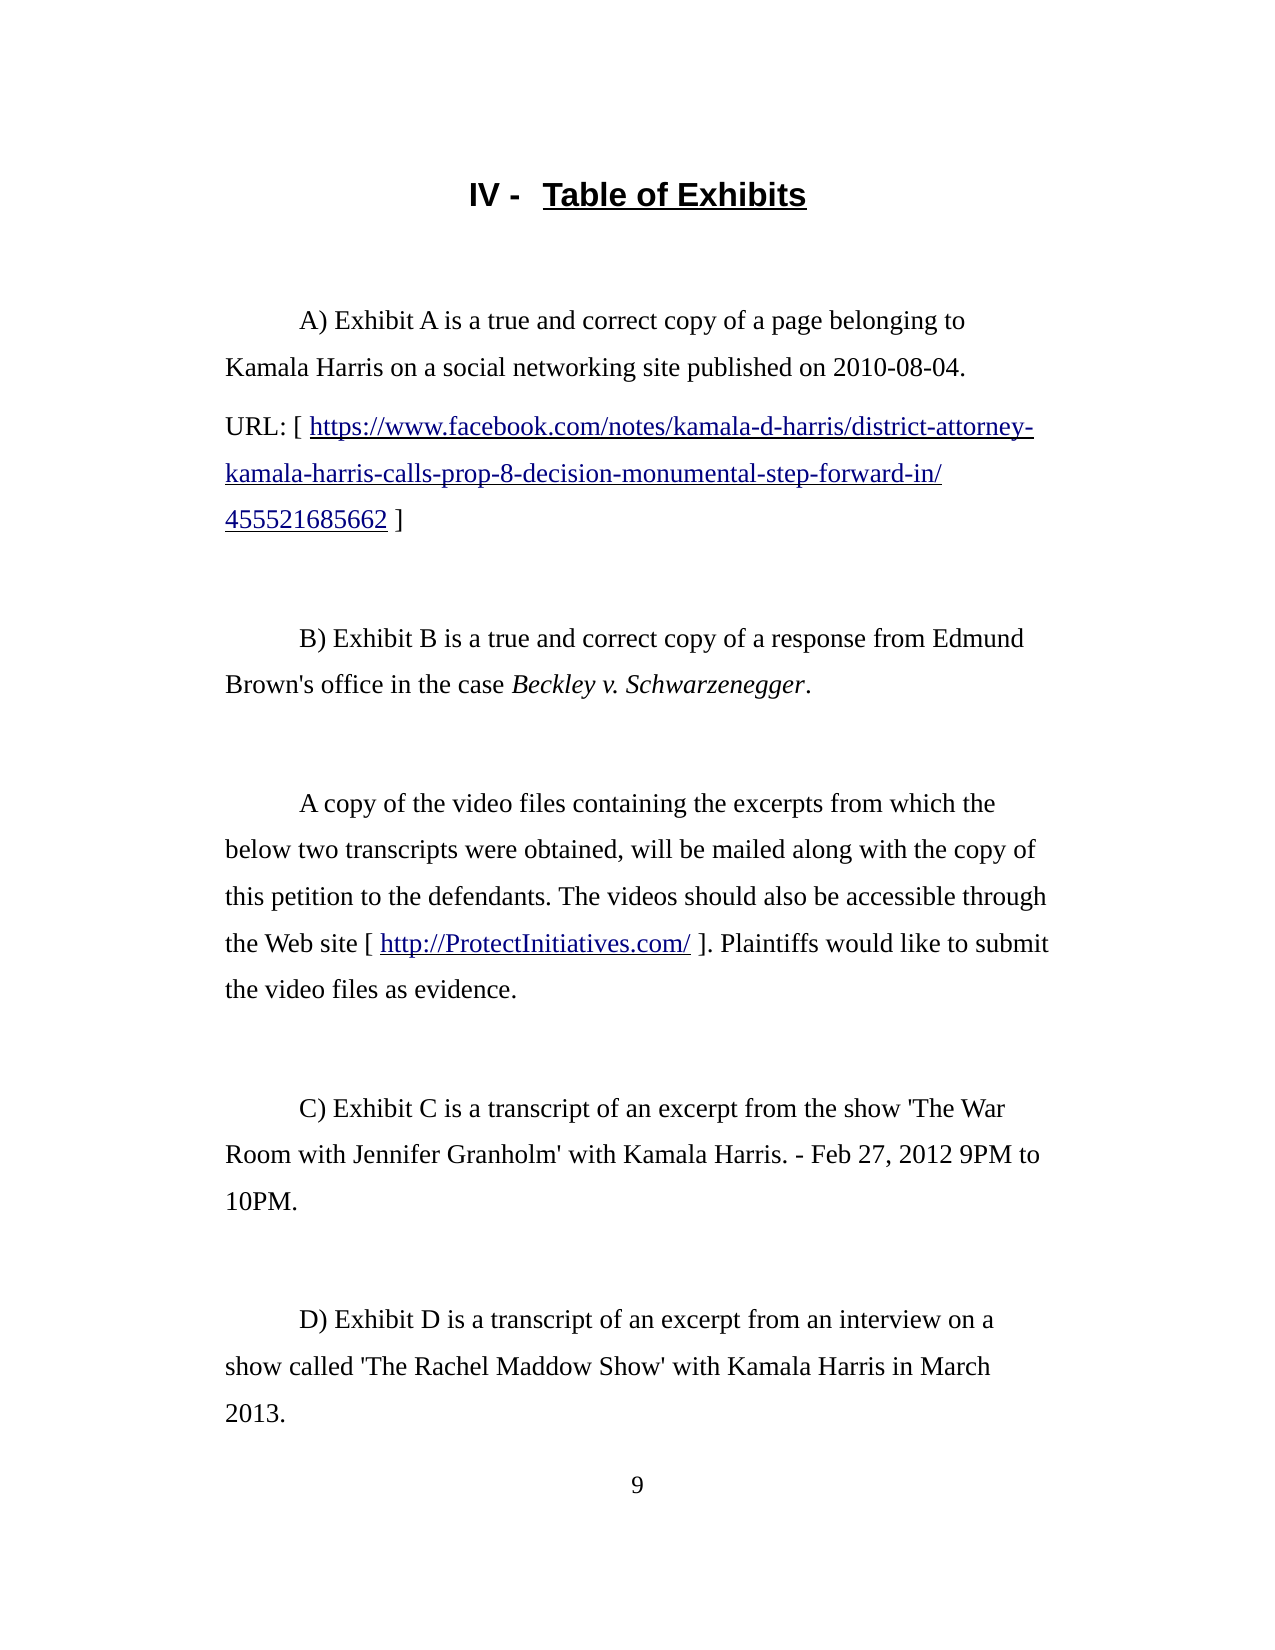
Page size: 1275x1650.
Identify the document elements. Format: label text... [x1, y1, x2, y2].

subtitle Table of Exhibits [225, 175, 1050, 213]
text A) Exhibit A is a true and correct copy of a page belonging to Kamala Harris on a social networking site published on 2010-08-04. [225, 304, 1050, 382]
text C) Exhibit C is a transcript of an excerpt from the show 'The War Room with Jennifer Granholm' with Kamala Harris. - Feb 27, 2012 9PM to 10PM. [225, 1092, 1050, 1216]
text URL: [ https://www.facebook.com/notes/kamala-d-harris/district-attorney-kamala-harris-calls-prop-8-decision-monumental-step-forward-in/455521685662 ] [225, 410, 1050, 534]
text A copy of the video files containing the excerpts from which the below two transcripts were obtained, will be mailed along with the copy of this petition to the defendants. The videos should also be accessible through the Web site [ http://ProtectInitiatives.com/ ]. Plaintiffs would like to submit the video files as evidence. [225, 787, 1050, 1004]
text D) Exhibit D is a transcript of an excerpt from an interview on a show called 'The Rachel Maddow Show' with Kamala Harris in March 2013. [225, 1303, 1050, 1428]
text B) Exhibit B is a true and correct copy of a response from Edmund Brown's office in the case Beckley v. Schwarzenegger. [225, 622, 1050, 699]
